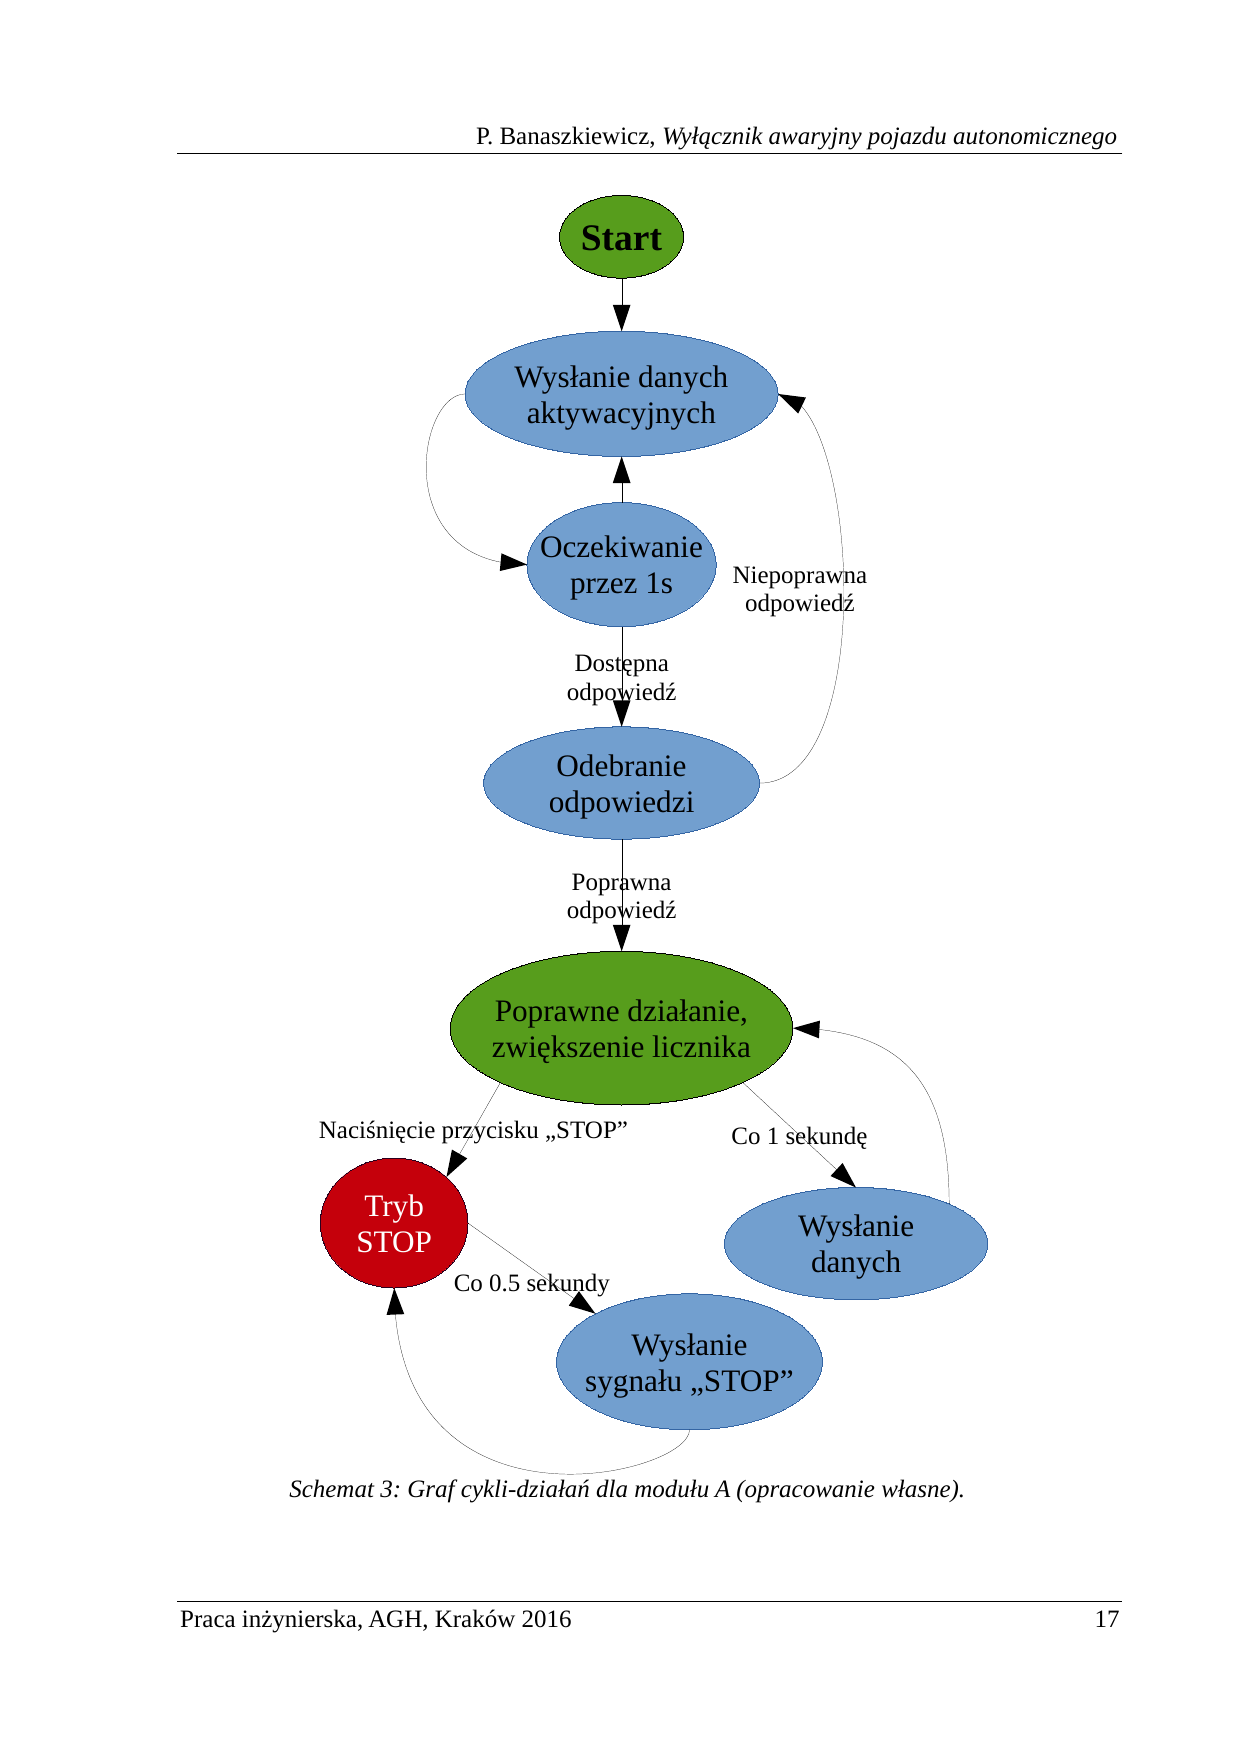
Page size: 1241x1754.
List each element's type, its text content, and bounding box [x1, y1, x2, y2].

text Schemat 3: Graf cykli-działań dla modułu A (opracowanie własne). [289, 196, 1010, 1503]
